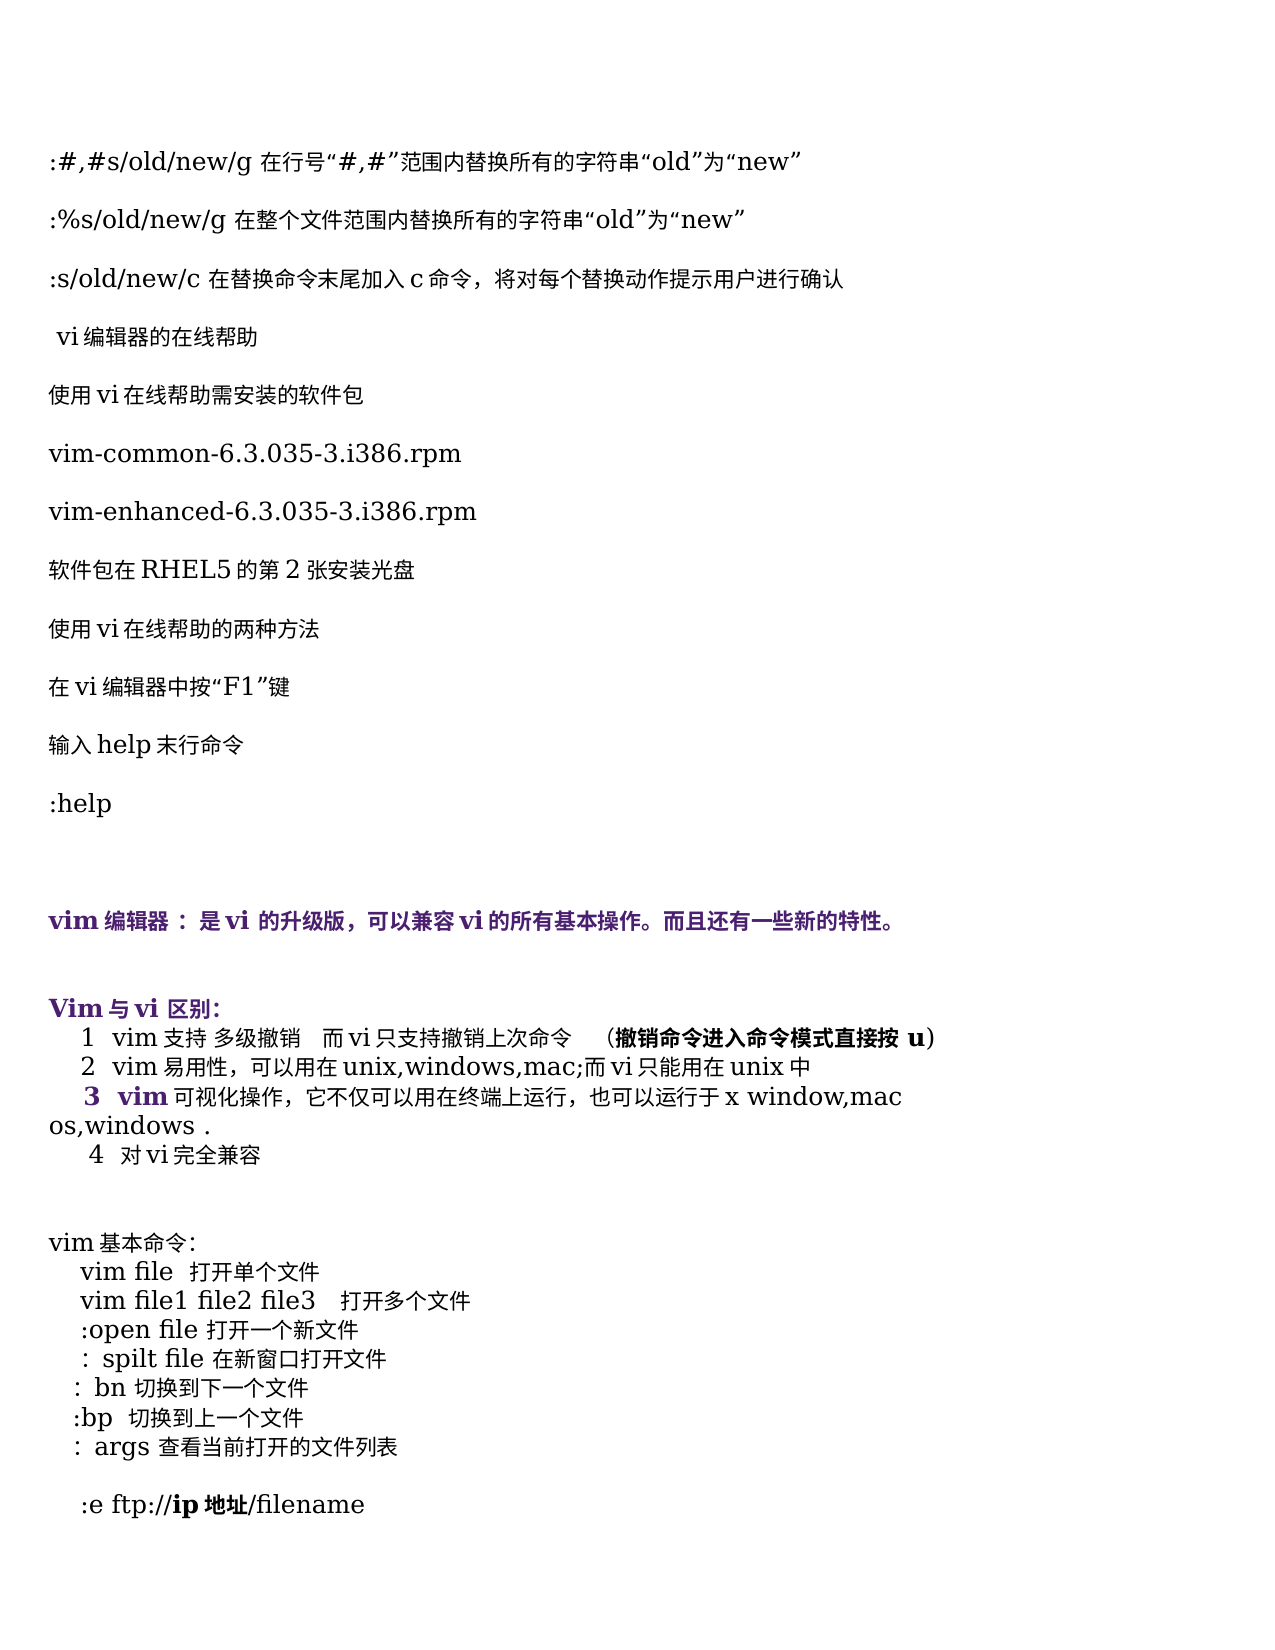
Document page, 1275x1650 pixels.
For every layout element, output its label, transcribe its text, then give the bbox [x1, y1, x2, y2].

text Vim与vi 区别： [48, 994, 1005, 1023]
text 使用vi在线帮助的两种方法 [48, 614, 1005, 643]
text 使用vi在线帮助需安装的软件包 [48, 381, 1005, 410]
text vim编辑器 ：是vi 的升级版，可以兼容vi的所有基本操作。而且还有一些新的特性。 [48, 906, 1005, 935]
text :%s/old/new/g 在整个文件范围内替换所有的字符串“old”为“new” [48, 206, 1005, 235]
text 4 对vi完全兼容 [48, 1140, 1005, 1169]
text vim基本命令： [48, 1228, 1005, 1257]
text :s/old/new/c 在替换命令末尾加入c命令，将对每个替换动作提示用户进行确认 [48, 264, 1005, 293]
text 3 vim可视化操作，它不仅可以用在终端上运行，也可以运行于x window,mac os,windows . [48, 1082, 1005, 1140]
text 软件包在RHEL5的第2张安装光盘 [48, 556, 1005, 585]
text :bp 切换到上一个文件 [48, 1403, 1005, 1432]
text :open file 打开一个新文件 [48, 1315, 1005, 1344]
text vim-common-6.3.035-3.i386.rpm [48, 439, 1005, 468]
text 输入help末行命令 [48, 731, 1005, 760]
text 1 vim支持 多级撤销 而vi只支持撤销上次命令 （撤销命令进入命令模式直接按 u) [48, 1023, 1005, 1052]
text :help [48, 789, 1005, 818]
text ：bn 切换到下一个文件 [48, 1373, 1005, 1403]
text 在vi编辑器中按“F1”键 [48, 672, 1005, 701]
text ：spilt file 在新窗口打开文件 [48, 1344, 1005, 1373]
text 2 vim易用性，可以用在unix,windows,mac;而vi只能用在unix中 [48, 1052, 1005, 1082]
text :#,#s/old/new/g 在行号“#,#”范围内替换所有的字符串“old”为“new” [48, 147, 1005, 176]
text vim-enhanced-6.3.035-3.i386.rpm [48, 497, 1005, 526]
text :e ftp://ip地址/filename [48, 1490, 1005, 1519]
text ：args 查看当前打开的文件列表 [48, 1432, 1005, 1461]
text vim file 打开单个文件 [48, 1257, 1005, 1286]
text vim file1 file2 file3 打开多个文件 [48, 1286, 1005, 1315]
text vi编辑器的在线帮助 [48, 322, 1005, 351]
